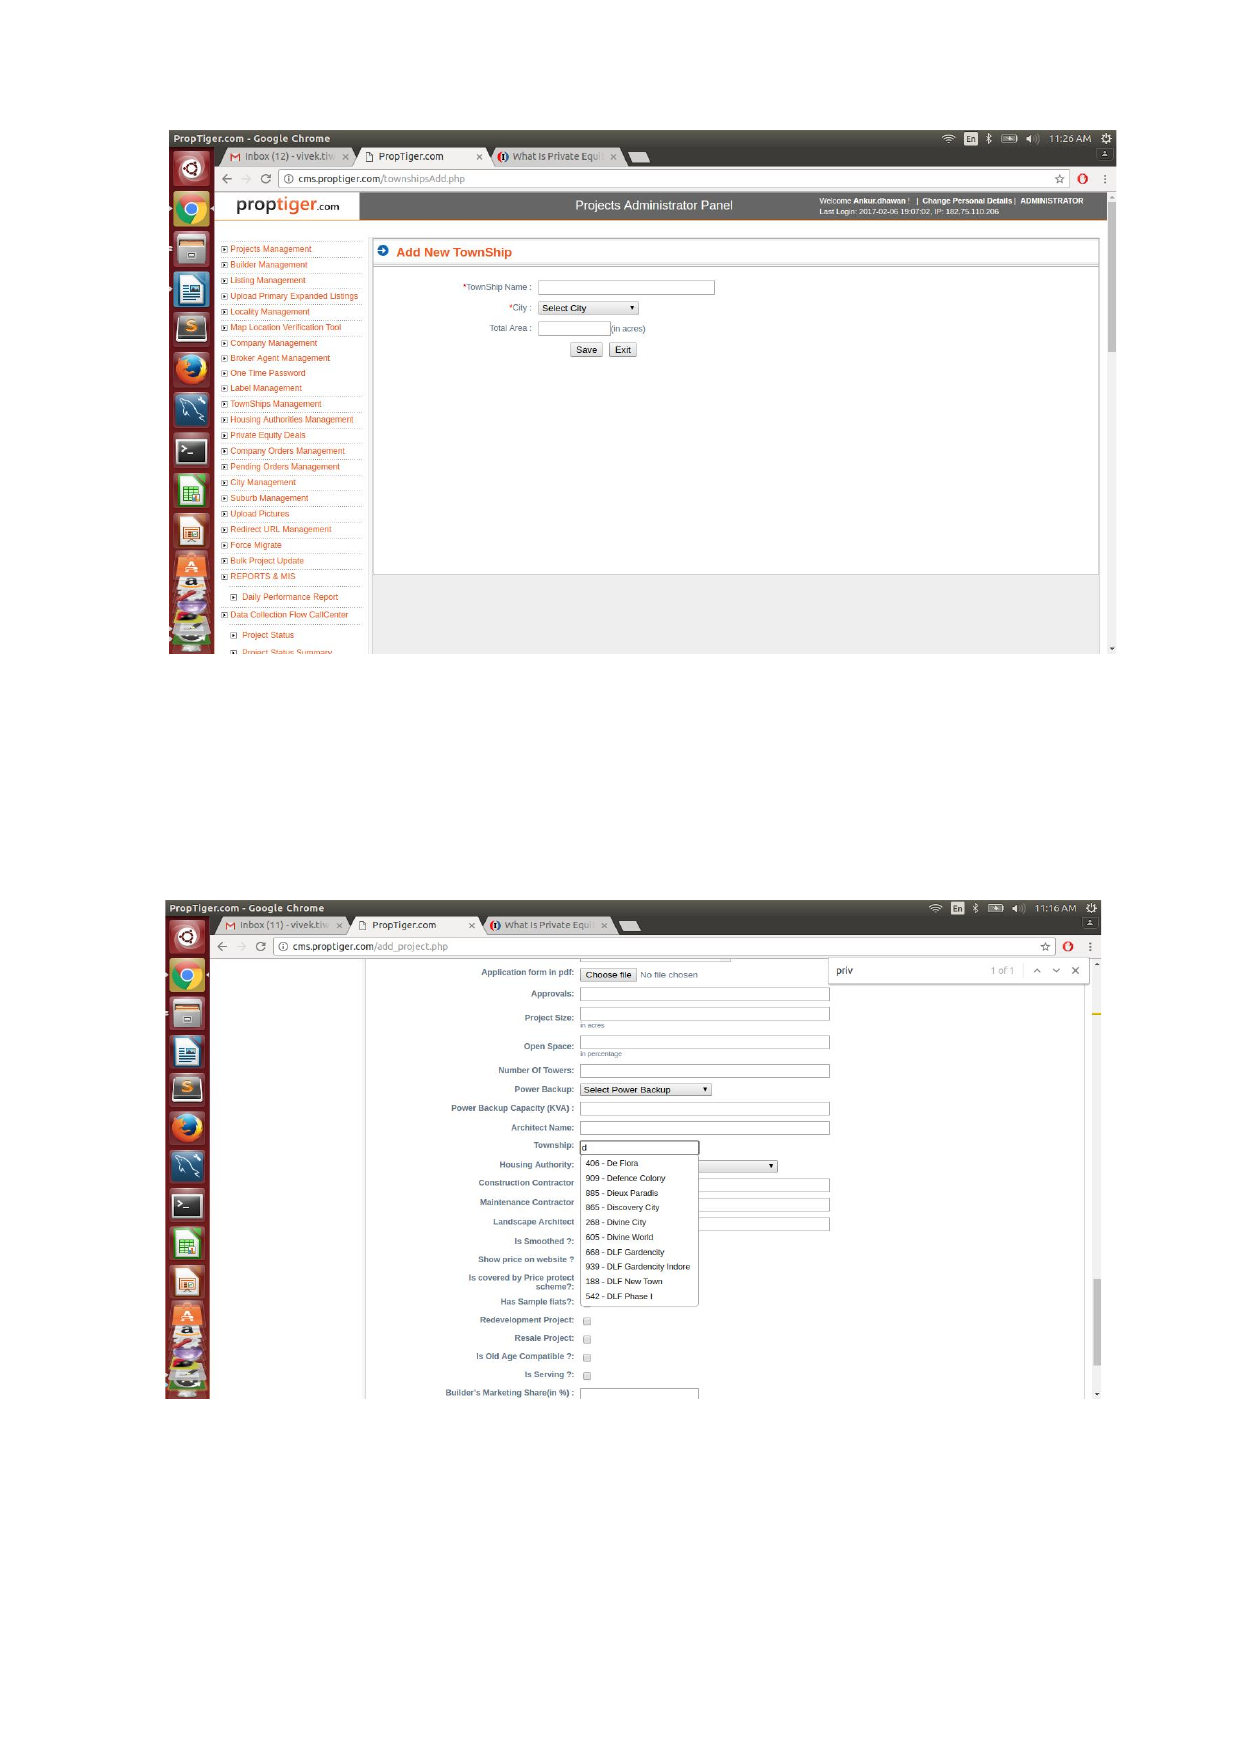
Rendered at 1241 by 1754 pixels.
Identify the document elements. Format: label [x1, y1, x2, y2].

picture [165, 900, 1102, 1399]
picture [169, 130, 1117, 654]
